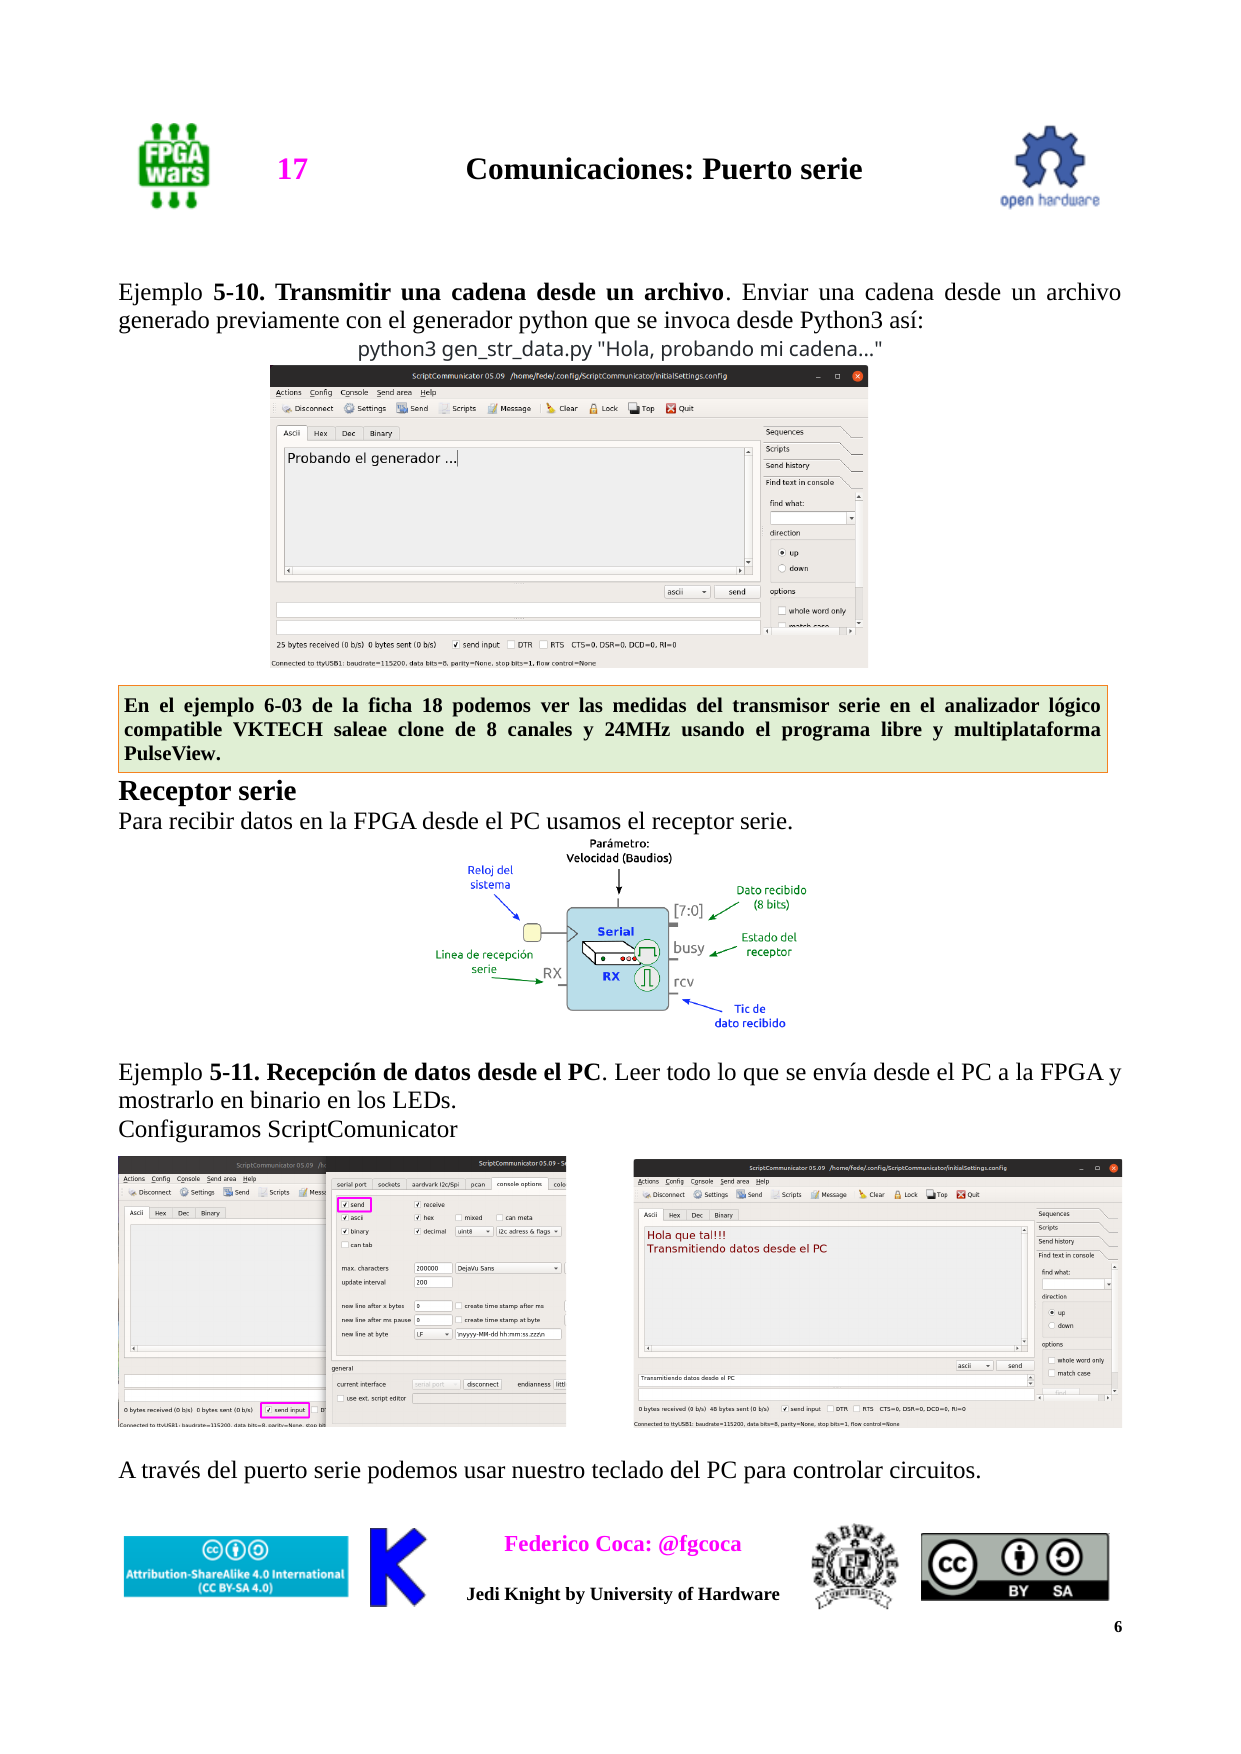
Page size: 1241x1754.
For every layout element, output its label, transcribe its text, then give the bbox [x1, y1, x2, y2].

text Configuramos ScriptComunicator [118, 1114, 1122, 1143]
text Ejemplo 5-10. Transmitir una cadena desde un archivo. Enviar una cadena desde un archivo generado previamente con el generador python que se invoca desde Python3 así: [118, 277, 1122, 334]
text A través del puerto serie podemos usar nuestro teclado del PC para controlar circuitos. [118, 1455, 1122, 1484]
picture [996, 123, 1106, 213]
picture [123, 1536, 349, 1598]
picture [633, 1159, 1123, 1428]
picture [132, 123, 222, 213]
text Ejemplo 5-11. Recepción de datos desde el PC. Leer todo lo que se envía desde el PC a la FPGA y mostrarlo en binario en los LEDs. [118, 1057, 1122, 1114]
picture [118, 1156, 567, 1427]
text Para recibir datos en la FPGA desde el PC usamos el receptor serie. [118, 806, 1122, 835]
picture [811, 1523, 901, 1611]
text Receptor serie [118, 362, 1122, 806]
picture [370, 1528, 428, 1607]
picture [270, 365, 869, 668]
picture [432, 835, 809, 1029]
picture [921, 1533, 1110, 1601]
text python3 gen_str_data.py "Hola, probando mi cadena..." [118, 334, 1122, 362]
